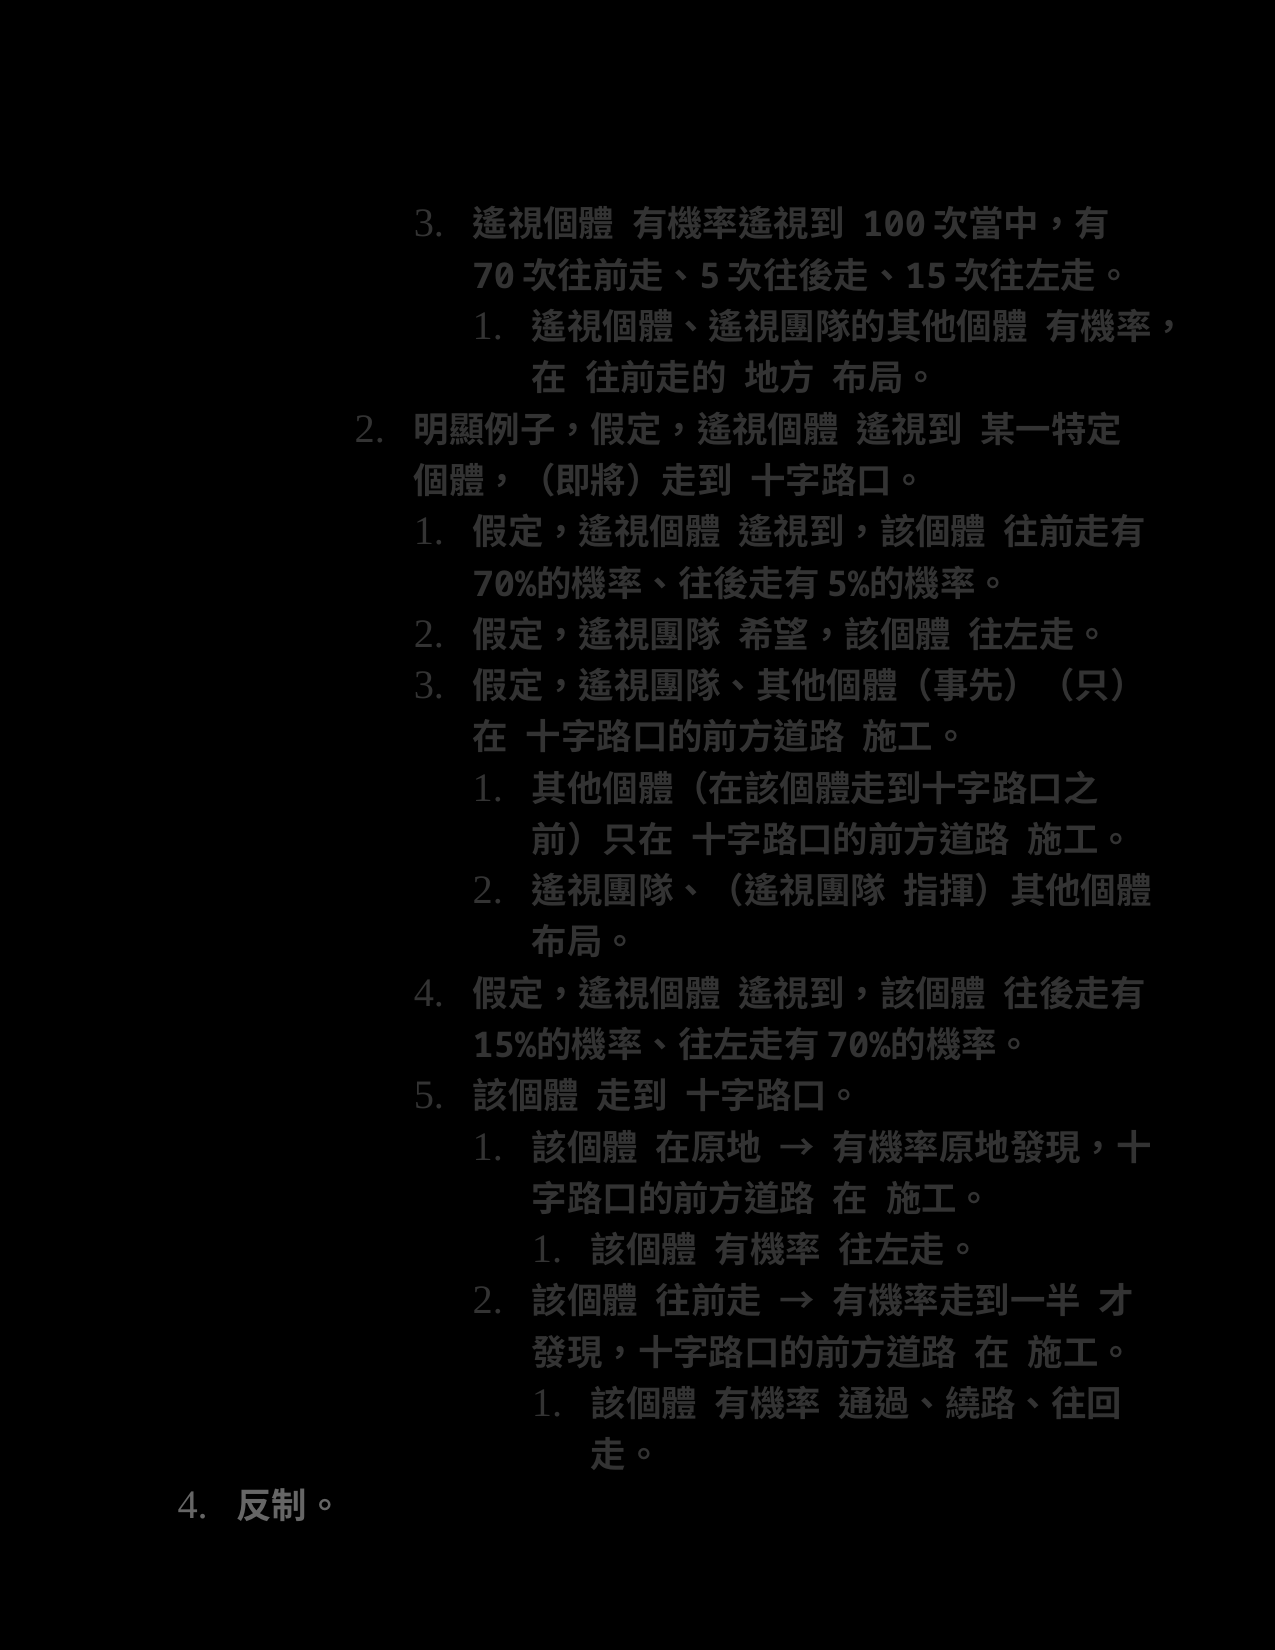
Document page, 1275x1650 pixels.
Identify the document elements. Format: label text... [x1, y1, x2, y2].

list 該個體 有機率 通過、繞路、往回走。 [532, 1375, 1157, 1478]
list 遙視個體、遙視團隊的其他個體 有機率，在 往前走的 地方 布局。 [472, 298, 1157, 401]
list 假定，遙視團隊、其他個體（事先）（只）在 十字路口的前方道路 施工。 [413, 657, 1157, 760]
list 其他個體（在該個體走到十字路口之前）只在 十字路口的前方道路 施工。 [472, 760, 1157, 862]
list 假定，遙視個體 遙視到，該個體 往前走有70%的機率、往後走有5%的機率。 [413, 503, 1157, 606]
list 反制。 [177, 1478, 1157, 1529]
list 明顯例子，假定，遙視個體 遙視到 某一特定個體，（即將）走到 十字路口。 [354, 401, 1157, 503]
list 該個體 往前走 → 有機率走到一半 才發現，十字路口的前方道路 在 施工。 [472, 1273, 1157, 1375]
list 遙視團隊、（遙視團隊 指揮）其他個體 布局。 [472, 862, 1157, 965]
list 該個體 在原地 → 有機率原地發現，十字路口的前方道路 在 施工。 [472, 1119, 1157, 1221]
list 該個體 有機率 往左走。 [532, 1221, 1157, 1273]
list 遙視個體 有機率遙視到 100次當中，有70次往前走、5次往後走、15次往左走。 [413, 196, 1157, 298]
list 假定，遙視個體 遙視到，該個體 往後走有15%的機率、往左走有70%的機率。 [413, 965, 1157, 1068]
list 該個體 走到 十字路口。 [413, 1068, 1157, 1119]
list 假定，遙視團隊 希望，該個體 往左走。 [413, 606, 1157, 657]
